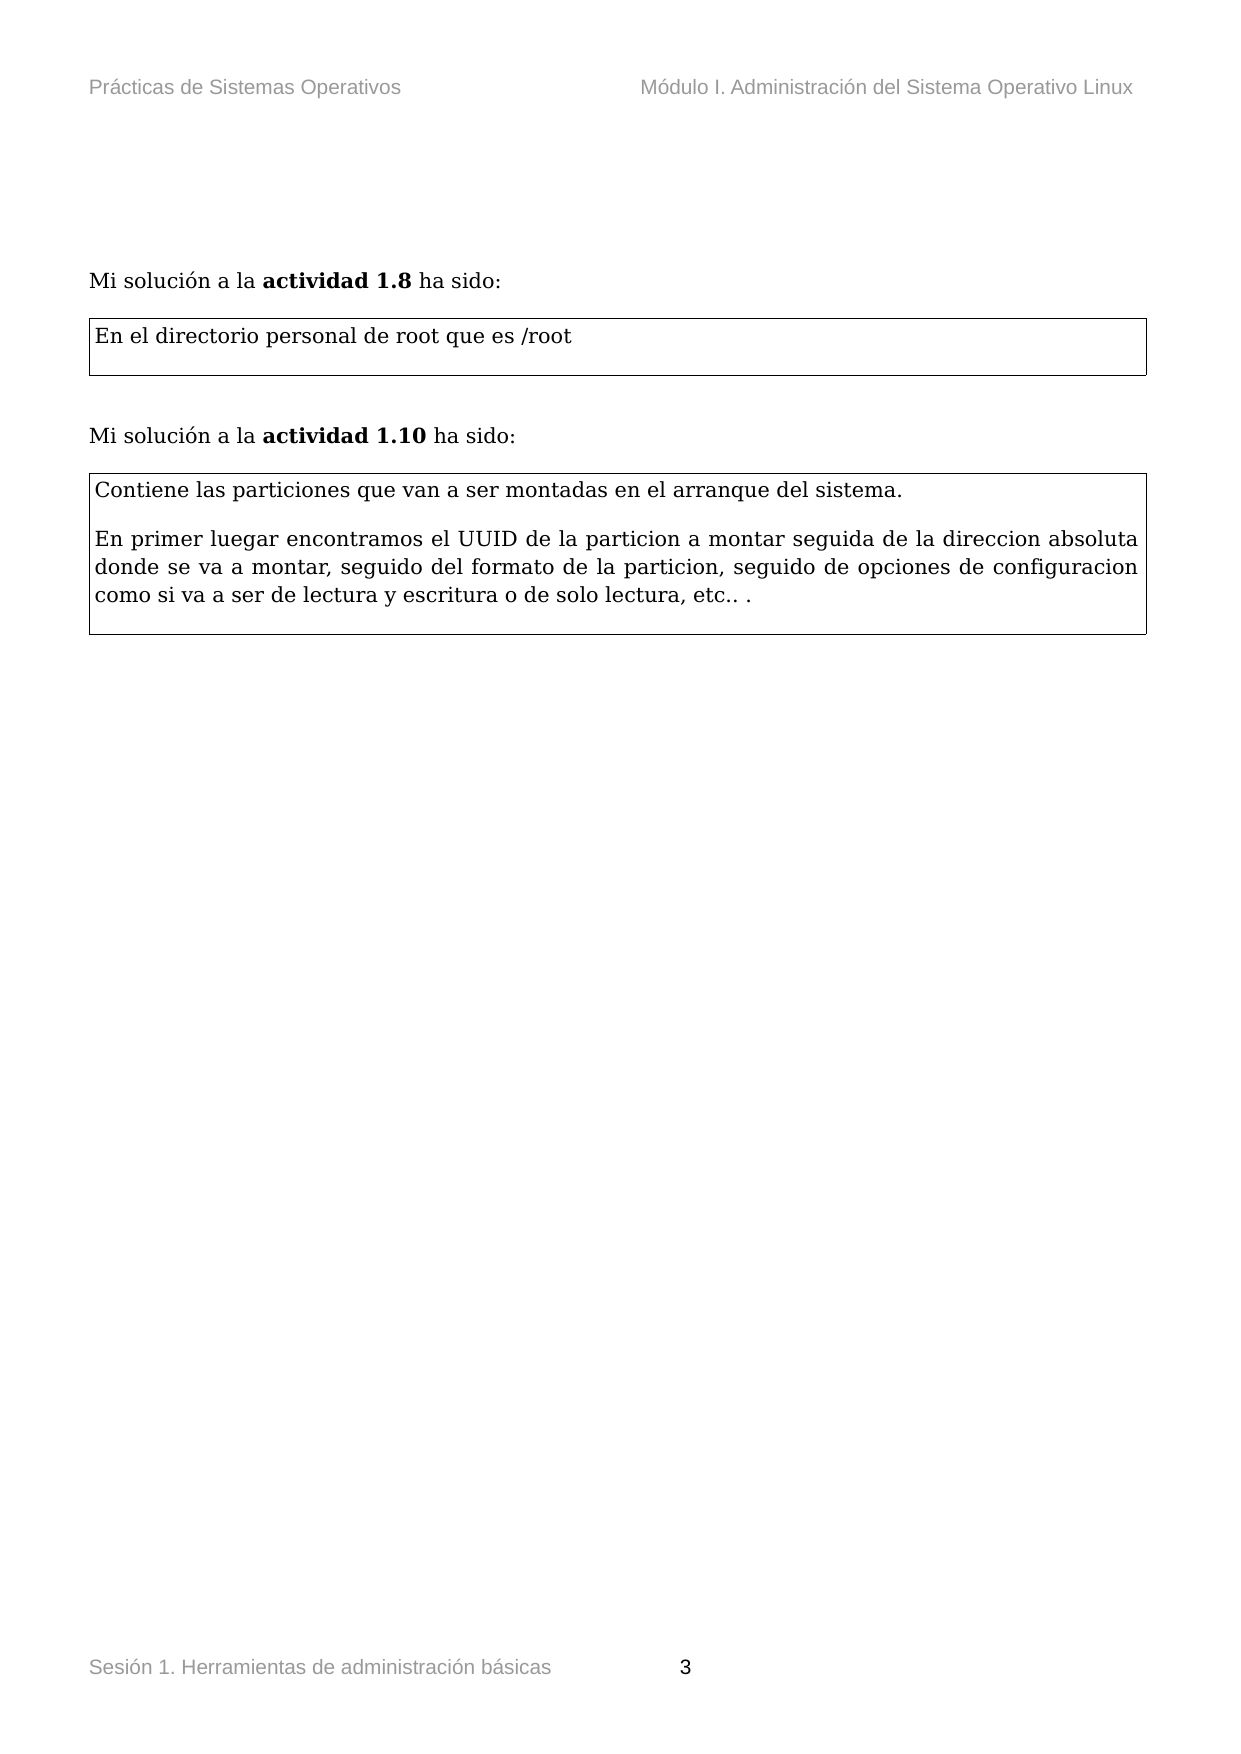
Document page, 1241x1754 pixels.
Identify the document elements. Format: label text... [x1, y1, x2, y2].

table_header Contiene las particiones que van a ser montadas en el arranque del sistema. En primer luegar encontramos el UUID de la particion a montar seguida de la direccion absoluta donde se va a montar, seguido del formato de la particion, seguido de opciones de configuracion como si va a ser de lectura y escritura o de solo lectura, etc.. . [90, 474, 1146, 633]
text Mi solución a la actividad 1.8 ha sido: [89, 269, 1146, 294]
text Mi solución a la actividad 1.10 ha sido: [89, 423, 1146, 448]
table_header En el directorio personal de root que es /root [90, 319, 1146, 375]
